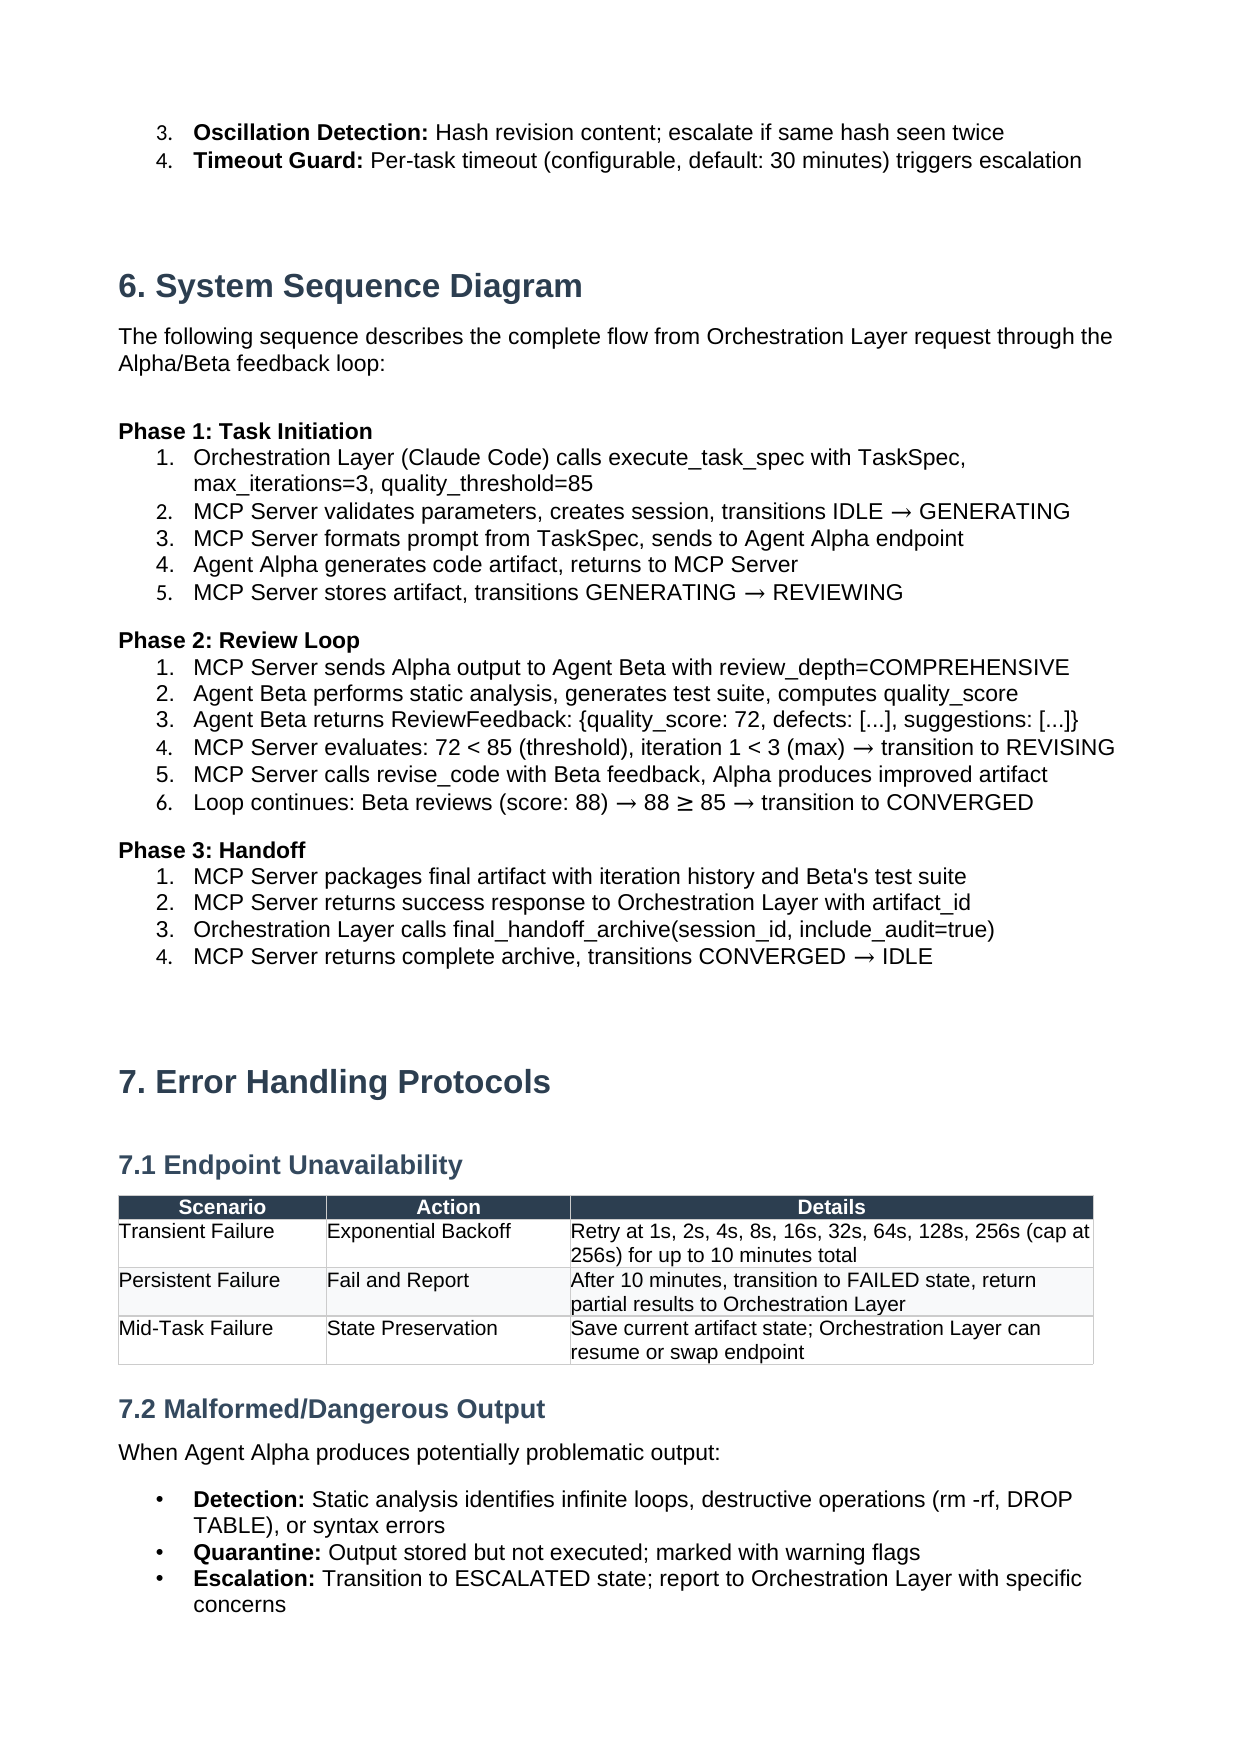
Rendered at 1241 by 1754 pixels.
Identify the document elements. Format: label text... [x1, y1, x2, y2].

list Oscillation Detection: Hash revision content; escalate if same hash seen twice [156, 118, 1122, 146]
list Agent Beta performs static analysis, generates test suite, computes quality_score [156, 680, 1122, 706]
list MCP Server calls revise_code with Beta feedback, Alpha produces improved artifact [156, 761, 1122, 787]
text 6. System Sequence Diagram [118, 266, 1122, 304]
text The following sequence describes the complete flow from Orchestration Layer request through the Alpha/Beta feedback loop: [118, 323, 1122, 376]
text 7.2 Malformed/Dangerous Output [118, 1393, 1122, 1424]
list Orchestration Layer (Claude Code) calls execute_task_spec with TaskSpec, max_iterations=3, quality_threshold=85 [156, 444, 1122, 497]
table_cell Fail and Report [327, 1268, 570, 1315]
table_cell Exponential Backoff [327, 1220, 570, 1267]
list Orchestration Layer calls final_handoff_archive(session_id, include_audit=true) [156, 916, 1122, 942]
list MCP Server stores artifact, transitions GENERATING → REVIEWING [156, 578, 1122, 606]
table_cell Save current artifact state; Orchestration Layer can resume or swap endpoint [571, 1317, 1093, 1364]
list Escalation: Transition to ESCALATED state; report to Orchestration Layer with specific concerns [156, 1565, 1122, 1618]
list MCP Server returns complete archive, transitions CONVERGED → IDLE [156, 942, 1122, 970]
list Agent Alpha generates code artifact, returns to MCP Server [156, 551, 1122, 578]
text When Agent Alpha produces potentially problematic output: [118, 1439, 1122, 1465]
list Loop continues: Beta reviews (score: 88) → 88 ≥ 85 → transition to CONVERGED [156, 787, 1122, 816]
table_cell Retry at 1s, 2s, 4s, 8s, 16s, 32s, 64s, 128s, 256s (cap at 256s) for up to 10 minutes total [571, 1220, 1093, 1267]
text Phase 1: Task Initiation [118, 418, 1122, 444]
list MCP Server formats prompt from TaskSpec, sends to Agent Alpha endpoint [156, 525, 1122, 551]
text Phase 3: Handoff [118, 837, 1122, 863]
list MCP Server validates parameters, creates session, transitions IDLE → GENERATING [156, 497, 1122, 525]
text 7.1 Endpoint Unavailability [118, 1149, 1122, 1180]
table_cell Persistent Failure [119, 1268, 326, 1315]
table_header Scenario [119, 1196, 326, 1219]
list Timeout Guard: Per-task timeout (configurable, default: 30 minutes) triggers escalation [156, 146, 1122, 174]
table_header Details [571, 1196, 1093, 1219]
table_cell Mid-Task Failure [119, 1317, 326, 1364]
table_header Action [327, 1196, 570, 1219]
list MCP Server sends Alpha output to Agent Beta with review_depth=COMPREHENSIVE [156, 653, 1122, 680]
list Quarantine: Output stored but not executed; marked with warning flags [156, 1539, 1122, 1565]
text 7. Error Handling Protocols [118, 1062, 1122, 1101]
table_cell After 10 minutes, transition to FAILED state, return partial results to Orchestration Layer [571, 1268, 1093, 1315]
list MCP Server packages final artifact with iteration history and Beta's test suite [156, 863, 1122, 889]
list MCP Server evaluates: 72 < 85 (threshold), iteration 1 < 3 (max) → transition to REVISING [156, 732, 1122, 761]
list MCP Server returns success response to Orchestration Layer with artifact_id [156, 889, 1122, 916]
table_cell Transient Failure [119, 1220, 326, 1267]
table_cell State Preservation [327, 1317, 570, 1364]
list Agent Beta returns ReviewFeedback: {quality_score: 72, defects: [...], suggestions: [...]} [156, 706, 1122, 732]
text Phase 2: Review Loop [118, 627, 1122, 653]
list Detection: Static analysis identifies infinite loops, destructive operations (rm -rf, DROP TABLE), or syntax errors [156, 1486, 1122, 1539]
